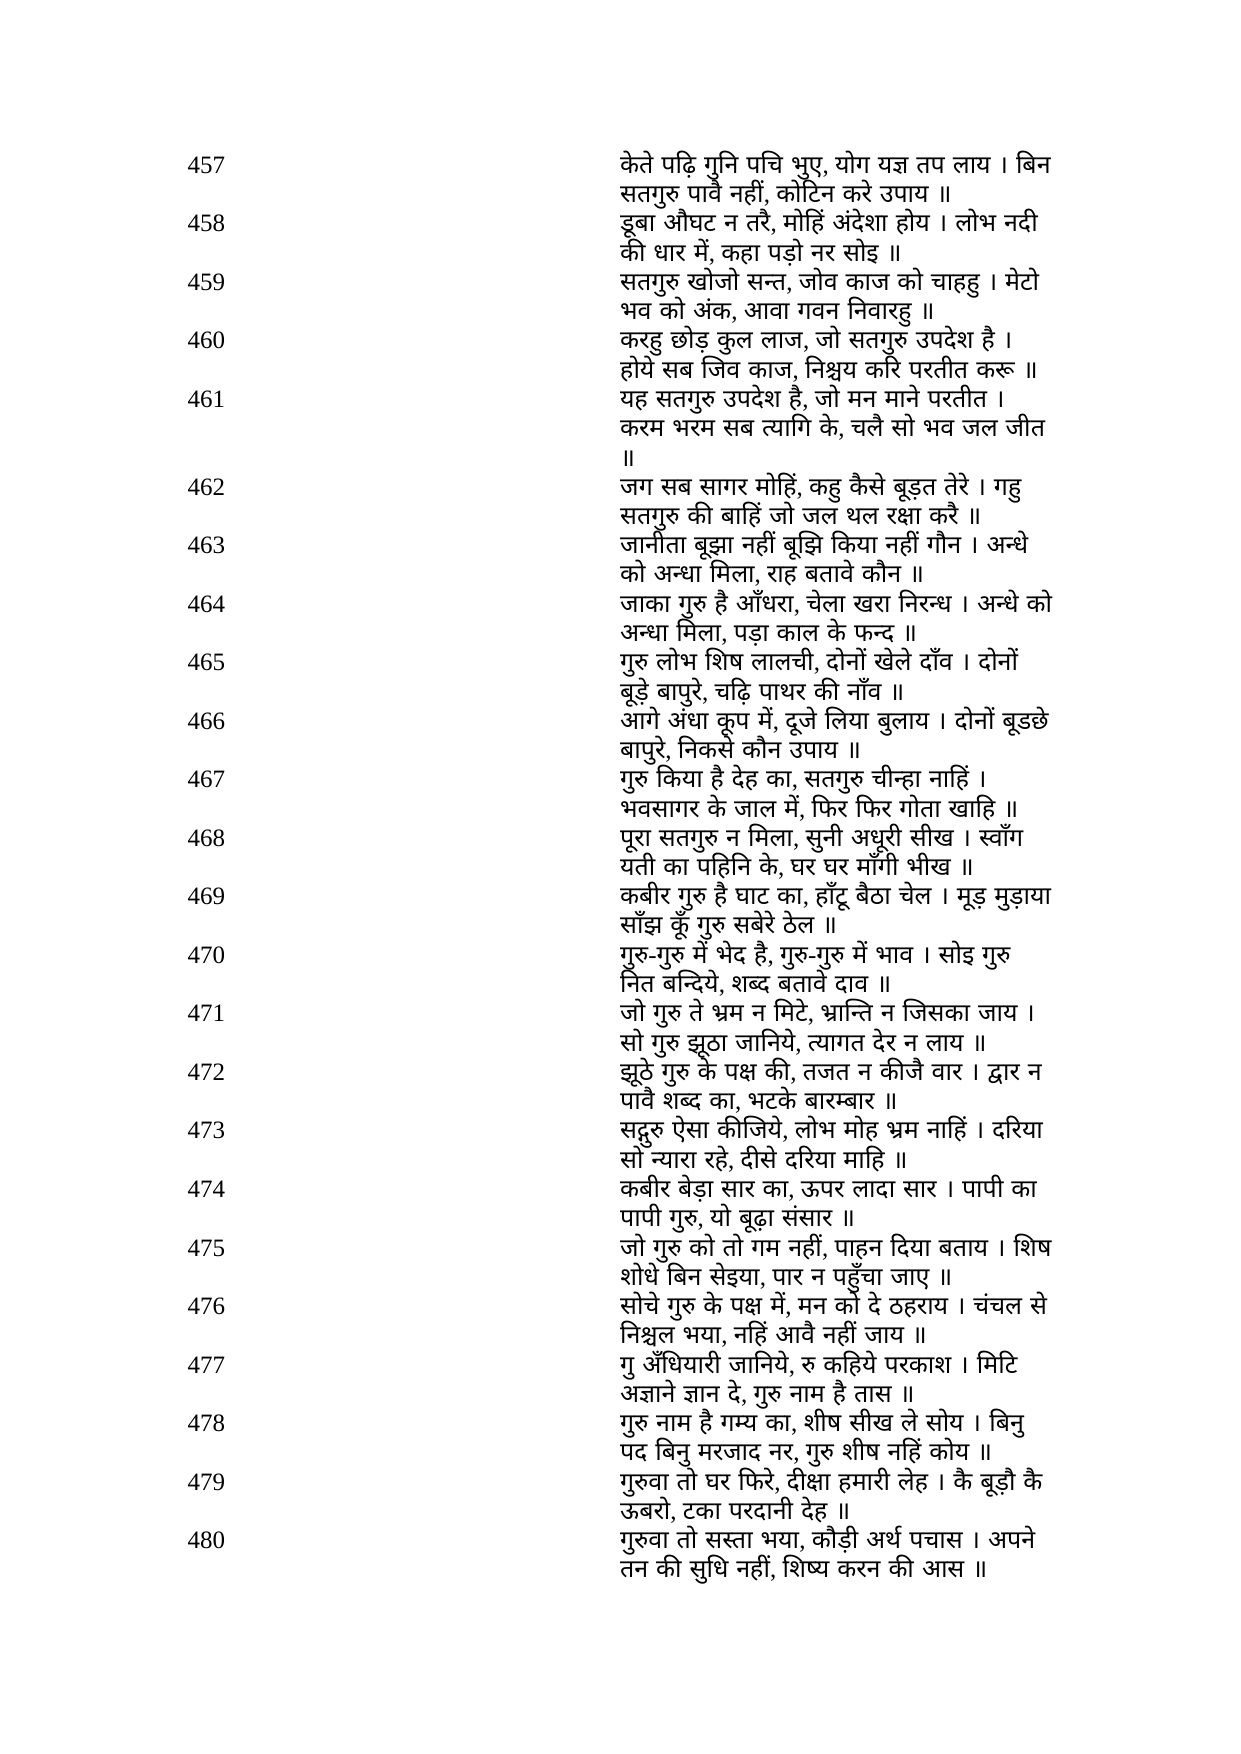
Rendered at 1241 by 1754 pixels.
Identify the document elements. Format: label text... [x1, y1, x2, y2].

table_cell 464 [188, 589, 620, 647]
table_cell 472 [188, 1057, 620, 1116]
table_cell गुरु लोभ शिष लालची, दोनों खेले दाँव । दोनों बूड़े बापुरे, चढ़ि पाथर की नाँव ॥ [620, 647, 1053, 706]
table_cell गुरु-गुरु में भेद है, गुरु-गुरु में भाव । सोइ गुरु नित बन्दिये, शब्द बतावे दाव ॥ [620, 940, 1053, 998]
table_cell 460 [188, 326, 620, 384]
table_cell 469 [188, 881, 620, 940]
table_cell जाका गुरु है आँधरा, चेला खरा निरन्ध । अन्धे को अन्धा मिला, पड़ा काल के फन्द ॥ [620, 589, 1053, 647]
table_cell 458 [188, 209, 620, 267]
table_cell जग सब सागर मोहिं, कहु कैसे बूड़त तेरे । गहु सतगुरु की बाहिं जो जल थल रक्षा करै ॥ [620, 472, 1053, 530]
table_cell पूरा सतगुरु न मिला, सुनी अधूरी सीख । स्वाँग यती का पहिनि के, घर घर माँगी भीख ॥ [620, 823, 1053, 881]
table_cell 461 [188, 384, 620, 472]
table_cell गुरु नाम है गम्य का, शीष सीख ले सोय । बिनु पद बिनु मरजाद नर, गुरु शीष नहिं कोय ॥ [620, 1408, 1053, 1467]
table_cell जो गुरु ते भ्रम न मिटे, भ्रान्ति न जिसका जाय । सो गुरु झूठा जानिये, त्यागत देर न लाय ॥ [620, 999, 1053, 1057]
table_cell सतगुरु खोजो सन्त, जोव काज को चाहहु । मेटो भव को अंक, आवा गवन निवारहु ॥ [620, 267, 1053, 326]
table_cell 467 [188, 764, 620, 823]
table_cell यह सतगुरु उपदेश है, जो मन माने परतीत । करम भरम सब त्यागि के, चलै सो भव जल जीत ॥ [620, 384, 1053, 472]
table_cell 468 [188, 823, 620, 881]
table_cell 473 [188, 1116, 620, 1174]
table_cell 470 [188, 940, 620, 998]
table_cell जानीता बूझा नहीं बूझि किया नहीं गौन । अन्धे को अन्धा मिला, राह बतावे कौन ॥ [620, 530, 1053, 589]
table_cell गुरुवा तो सस्ता भया, कौड़ी अर्थ पचास । अपने तन की सुधि नहीं, शिष्य करन की आस ॥ [620, 1525, 1053, 1584]
table_cell गुरुवा तो घर फिरे, दीक्षा हमारी लेह । कै बूड़ौ कै ऊबरो, टका परदानी देह ॥ [620, 1467, 1053, 1525]
table_cell 462 [188, 472, 620, 530]
table_cell आगे अंधा कूप में, दूजे लिया बुलाय । दोनों बूडछे बापुरे, निकसे कौन उपाय ॥ [620, 706, 1053, 764]
table_cell केते पढ़ि गुनि पचि भुए, योग यज्ञ तप लाय । बिन सतगुरु पावै नहीं, कोटिन करे उपाय ॥ [620, 150, 1053, 208]
table_cell 474 [188, 1174, 620, 1233]
table_cell 476 [188, 1291, 620, 1350]
table_cell 471 [188, 999, 620, 1057]
table_cell 459 [188, 267, 620, 326]
table_cell कबीर बेड़ा सार का, ऊपर लादा सार । पापी का पापी गुरु, यो बूढ़ा संसार ॥ [620, 1174, 1053, 1233]
table_cell जो गुरु को तो गम नहीं, पाहन दिया बताय । शिष शोधे बिन सेइया, पार न पहुँचा जाए ॥ [620, 1233, 1053, 1291]
table_cell 465 [188, 647, 620, 706]
table_cell 477 [188, 1350, 620, 1408]
table_cell 478 [188, 1408, 620, 1467]
table_cell सद्गुरु ऐसा कीजिये, लोभ मोह भ्रम नाहिं । दरिया सो न्यारा रहे, दीसे दरिया माहि ॥ [620, 1116, 1053, 1174]
table_cell गुरु किया है देह का, सतगुरु चीन्हा नाहिं । भवसागर के जाल में, फिर फिर गोता खाहि ॥ [620, 764, 1053, 823]
table_cell 463 [188, 530, 620, 589]
table_cell झूठे गुरु के पक्ष की, तजत न कीजै वार । द्वार न पावै शब्द का, भटके बारम्बार ॥ [620, 1057, 1053, 1116]
table_cell 466 [188, 706, 620, 764]
table_cell करहु छोड़ कुल लाज, जो सतगुरु उपदेश है । होये सब जिव काज, निश्चय करि परतीत करू ॥ [620, 326, 1053, 384]
table_cell 457 [188, 150, 620, 208]
table_cell 480 [188, 1525, 620, 1584]
table_cell गु अँधियारी जानिये, रु कहिये परकाश । मिटि अज्ञाने ज्ञान दे, गुरु नाम है तास ॥ [620, 1350, 1053, 1408]
table_cell 479 [188, 1467, 620, 1525]
table_cell सोचे गुरु के पक्ष में, मन को दे ठहराय । चंचल से निश्चल भया, नहिं आवै नहीं जाय ॥ [620, 1291, 1053, 1350]
table_cell 475 [188, 1233, 620, 1291]
table_cell कबीर गुरु है घाट का, हाँटू बैठा चेल । मूड़ मुड़ाया साँझ कूँ गुरु सबेरे ठेल ॥ [620, 881, 1053, 940]
table_cell डूबा औघट न तरै, मोहिं अंदेशा होय । लोभ नदी की धार में, कहा पड़ो नर सोइ ॥ [620, 209, 1053, 267]
